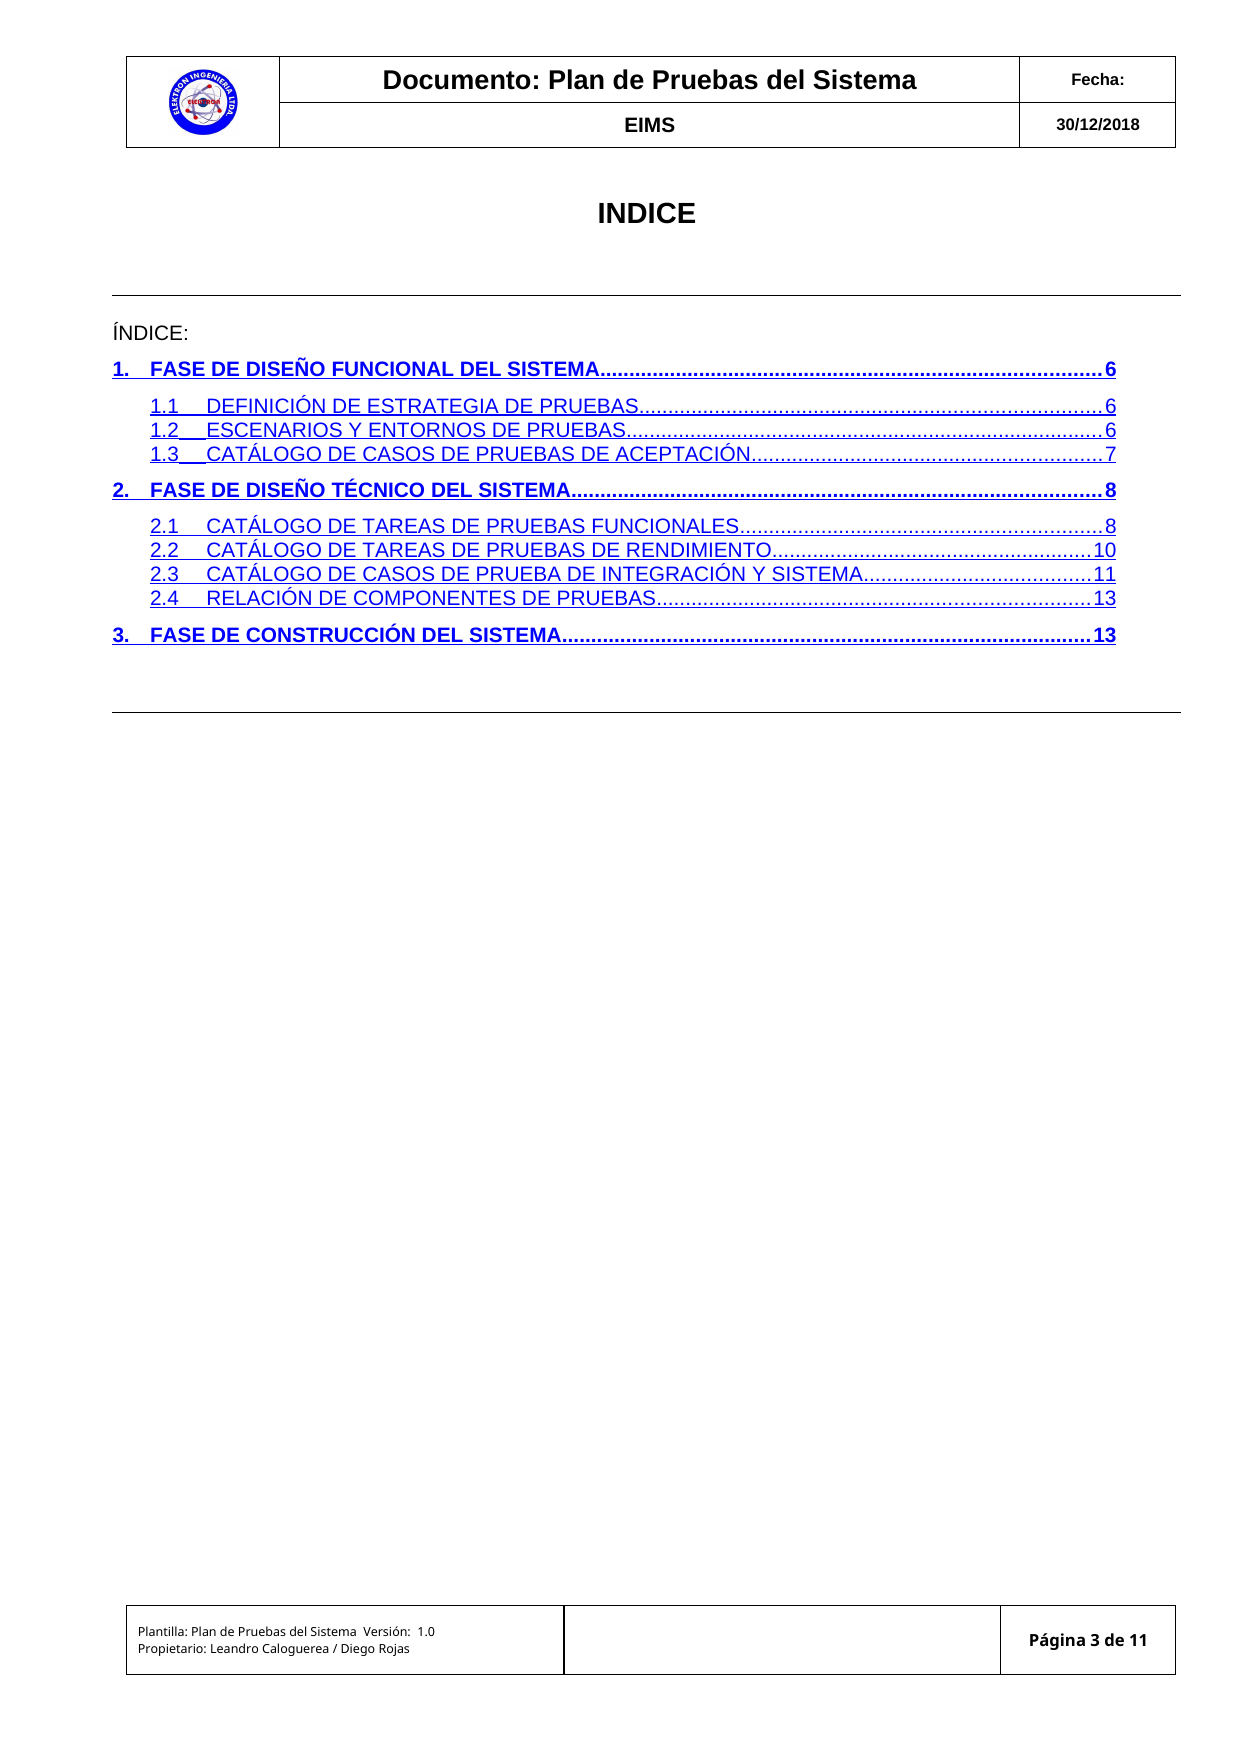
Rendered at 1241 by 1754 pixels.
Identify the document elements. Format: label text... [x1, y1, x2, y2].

text 1. FASE DE DISEÑO FUNCIONAL DEL SISTEMA 6 [112, 357, 1181, 381]
text 2.2 CATÁLOGO DE TAREAS DE PRUEBAS DE RENDIMIENTO 10 [150, 538, 1181, 562]
text 1.2 ESCENARIOS Y ENTORNOS DE PRUEBAS 6 [150, 417, 1181, 441]
text 3. FASE DE CONSTRUCCIÓN DEL SISTEMA 13 [112, 623, 1181, 647]
text 2.4 RELACIÓN DE COMPONENTES DE PRUEBAS 13 [150, 586, 1181, 610]
picture [167, 67, 239, 136]
text 1.1 DEFINICIÓN DE ESTRATEGIA DE PRUEBAS 6 [150, 393, 1181, 417]
text ÍNDICE: [112, 321, 1181, 344]
text 2.1 CATÁLOGO DE TAREAS DE PRUEBAS FUNCIONALES 8 [150, 514, 1181, 538]
text 1.3 CATÁLOGO DE CASOS DE PRUEBAS DE ACEPTACIÓN 7 [150, 441, 1181, 465]
text 2. FASE DE DISEÑO TÉCNICO DEL SISTEMA 8 [112, 478, 1181, 502]
text 2.3 CATÁLOGO DE CASOS DE PRUEBA DE INTEGRACIÓN Y SISTEMA 11 [150, 562, 1181, 586]
text INDICE [112, 196, 1181, 229]
